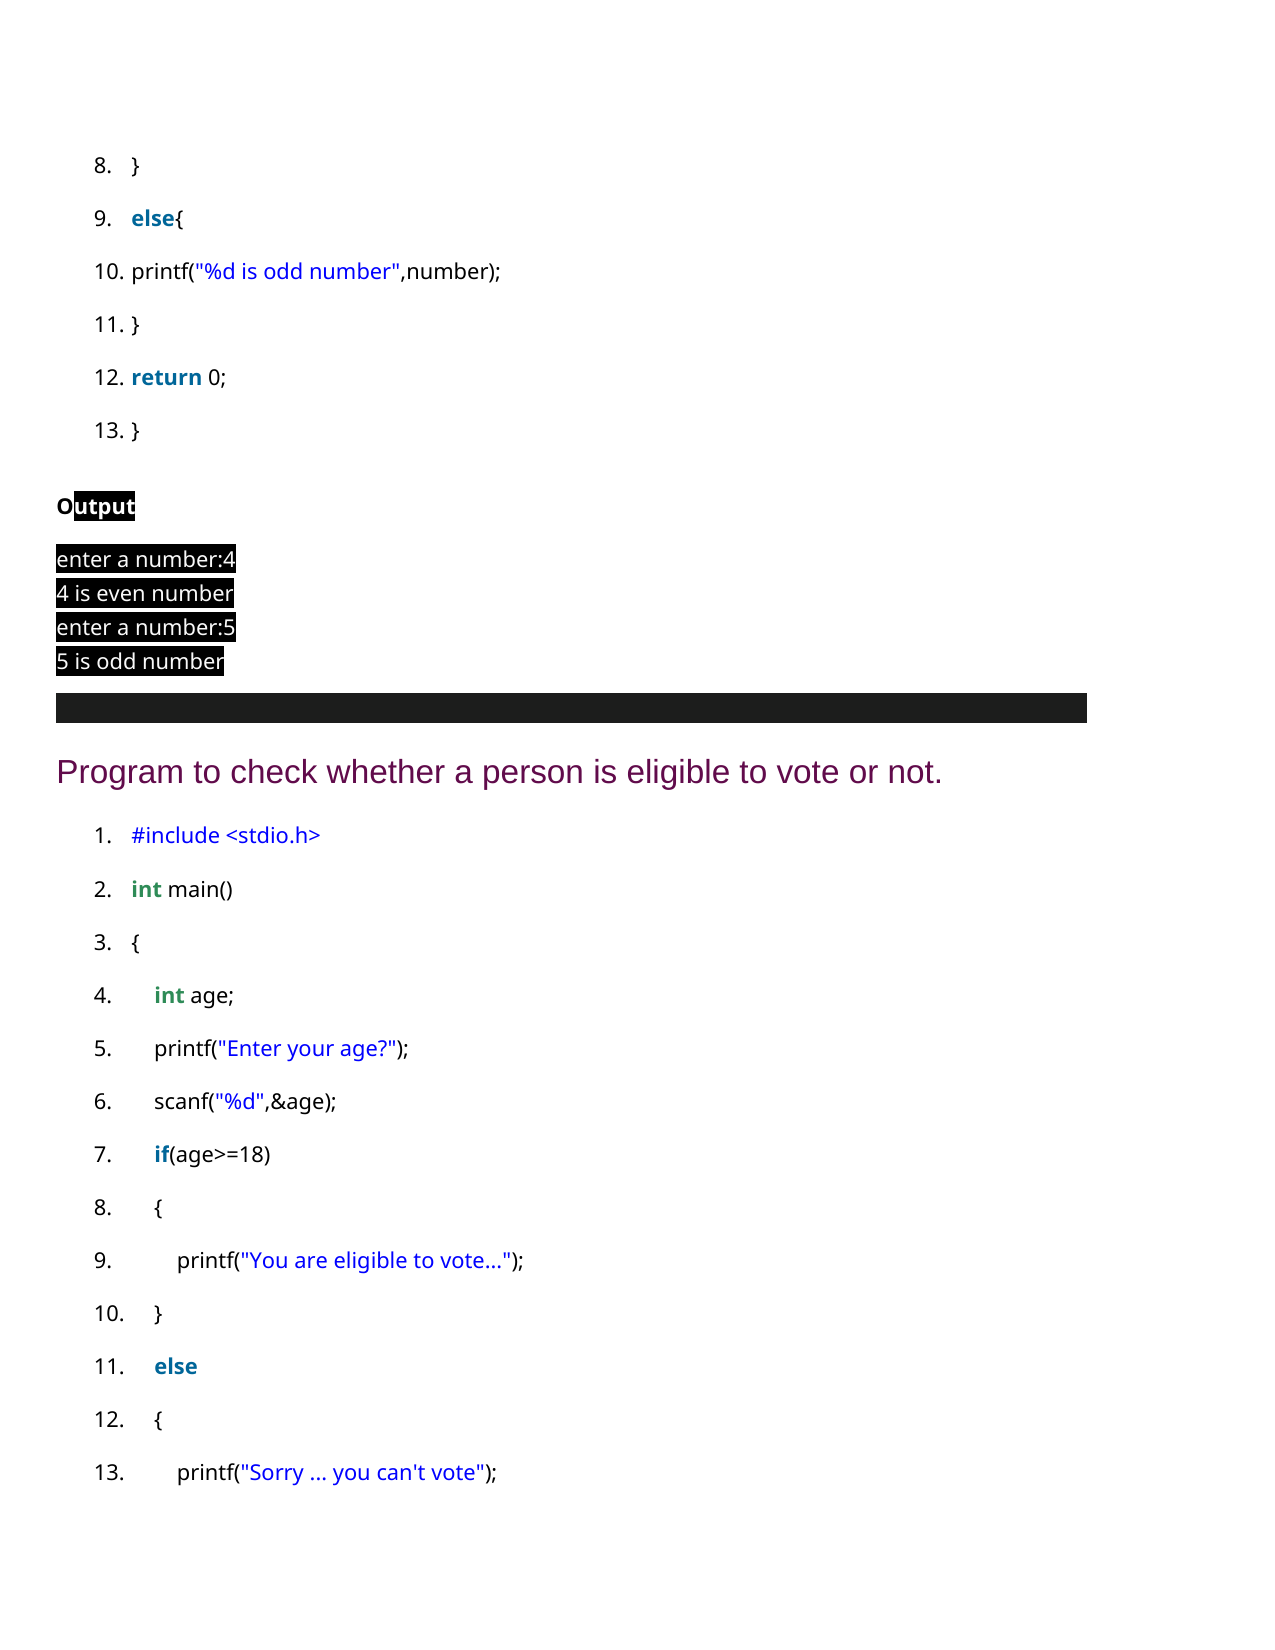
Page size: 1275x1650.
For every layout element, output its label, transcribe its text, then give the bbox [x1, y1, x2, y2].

text enter a number:5 [56, 612, 1087, 642]
list if(age>=18) [94, 1139, 1092, 1168]
list } [94, 309, 1092, 339]
list { [94, 927, 1092, 956]
list { [94, 1404, 1092, 1433]
text Output [56, 491, 1087, 521]
list } [94, 1298, 1092, 1327]
list printf("%d is odd number",number); [94, 256, 1092, 286]
list printf("Sorry ... you can't vote"); [94, 1457, 1092, 1487]
text enter a number:4 [56, 544, 1087, 573]
list int age; [94, 979, 1092, 1009]
list else{ [94, 203, 1092, 233]
list printf("You are eligible to vote..."); [94, 1245, 1092, 1274]
list int main() [94, 873, 1092, 903]
list { [94, 1192, 1092, 1221]
list } [94, 150, 1092, 180]
list scanf("%d",&age); [94, 1086, 1092, 1115]
list #include <stdio.h> [94, 821, 1092, 850]
list } [94, 415, 1092, 445]
subtitle Program to check whether a person is eligible to vote or not. [56, 752, 1087, 790]
list printf("Enter your age?"); [94, 1033, 1092, 1062]
text 5 is odd number [56, 646, 1087, 676]
list return 0; [94, 362, 1092, 392]
list else [94, 1351, 1092, 1381]
text 4 is even number [56, 578, 1087, 608]
